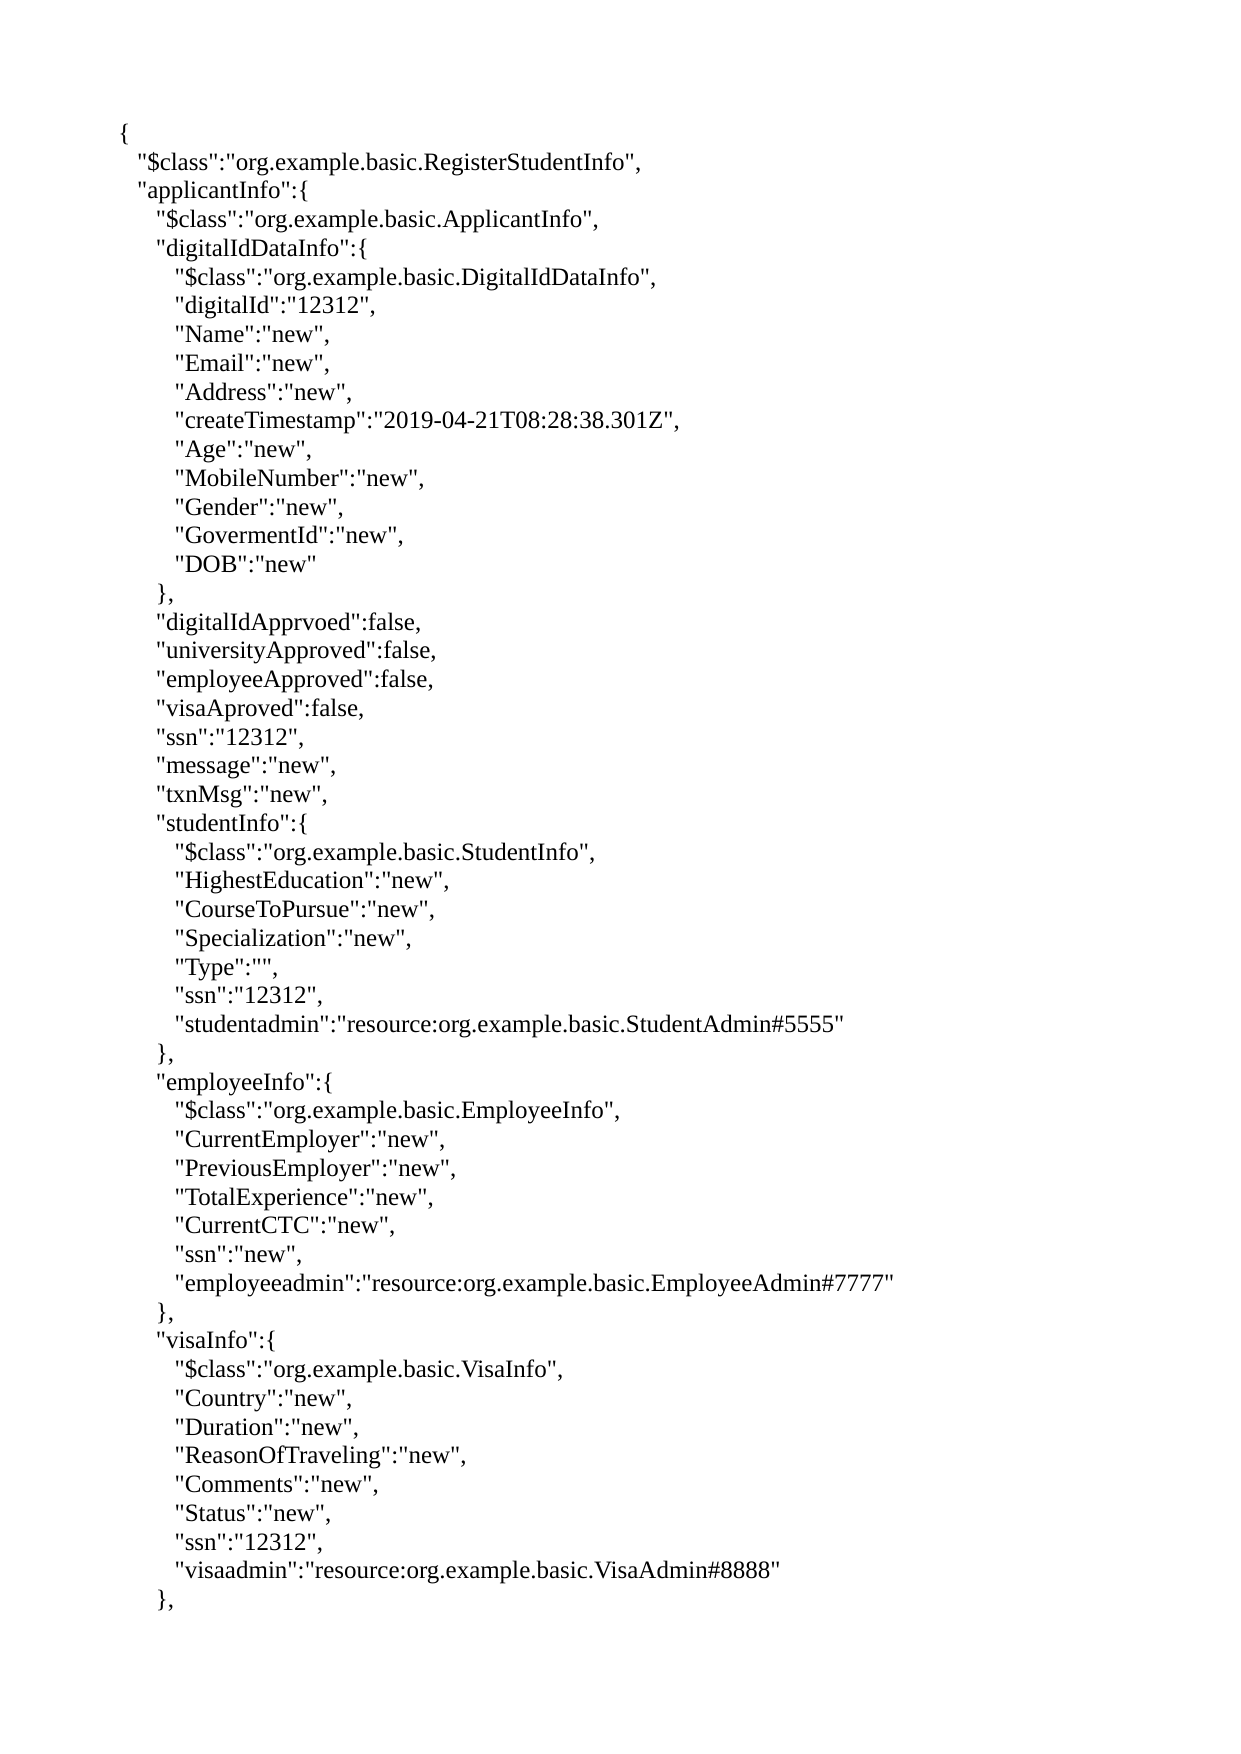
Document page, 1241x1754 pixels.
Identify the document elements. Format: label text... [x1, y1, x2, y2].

text { "$class":"org.example.basic.RegisterStudentInfo", "applicantInfo":{ "$class":"org.example.basic.ApplicantInfo", "digitalIdDataInfo":{ "$class":"org.example.basic.DigitalIdDataInfo", "digitalId":"12312", "Name":"new", "Email":"new", "Address":"new", "createTimestamp":"2019-04-21T08:28:38.301Z", "Age":"new", "MobileNumber":"new", "Gender":"new", "GovermentId":"new", "DOB":"new" }, "digitalIdApprvoed":false, "universityApproved":false, "employeeApproved":false, "visaAproved":false, "ssn":"12312", "message":"new", "txnMsg":"new", "studentInfo":{ "$class":"org.example.basic.StudentInfo", "HighestEducation":"new", "CourseToPursue":"new", "Specialization":"new", "Type":"", "ssn":"12312", "studentadmin":"resource:org.example.basic.StudentAdmin#5555" }, "employeeInfo":{ "$class":"org.example.basic.EmployeeInfo", "CurrentEmployer":"new", "PreviousEmployer":"new", "TotalExperience":"new", "CurrentCTC":"new", "ssn":"new", "employeeadmin":"resource:org.example.basic.EmployeeAdmin#7777" }, "visaInfo":{ "$class":"org.example.basic.VisaInfo", "Country":"new", "Duration":"new", "ReasonOfTraveling":"new", "Comments":"new", "Status":"new", "ssn":"12312", "visaadmin":"resource:org.example.basic.VisaAdmin#8888" }, [118, 118, 1122, 1613]
